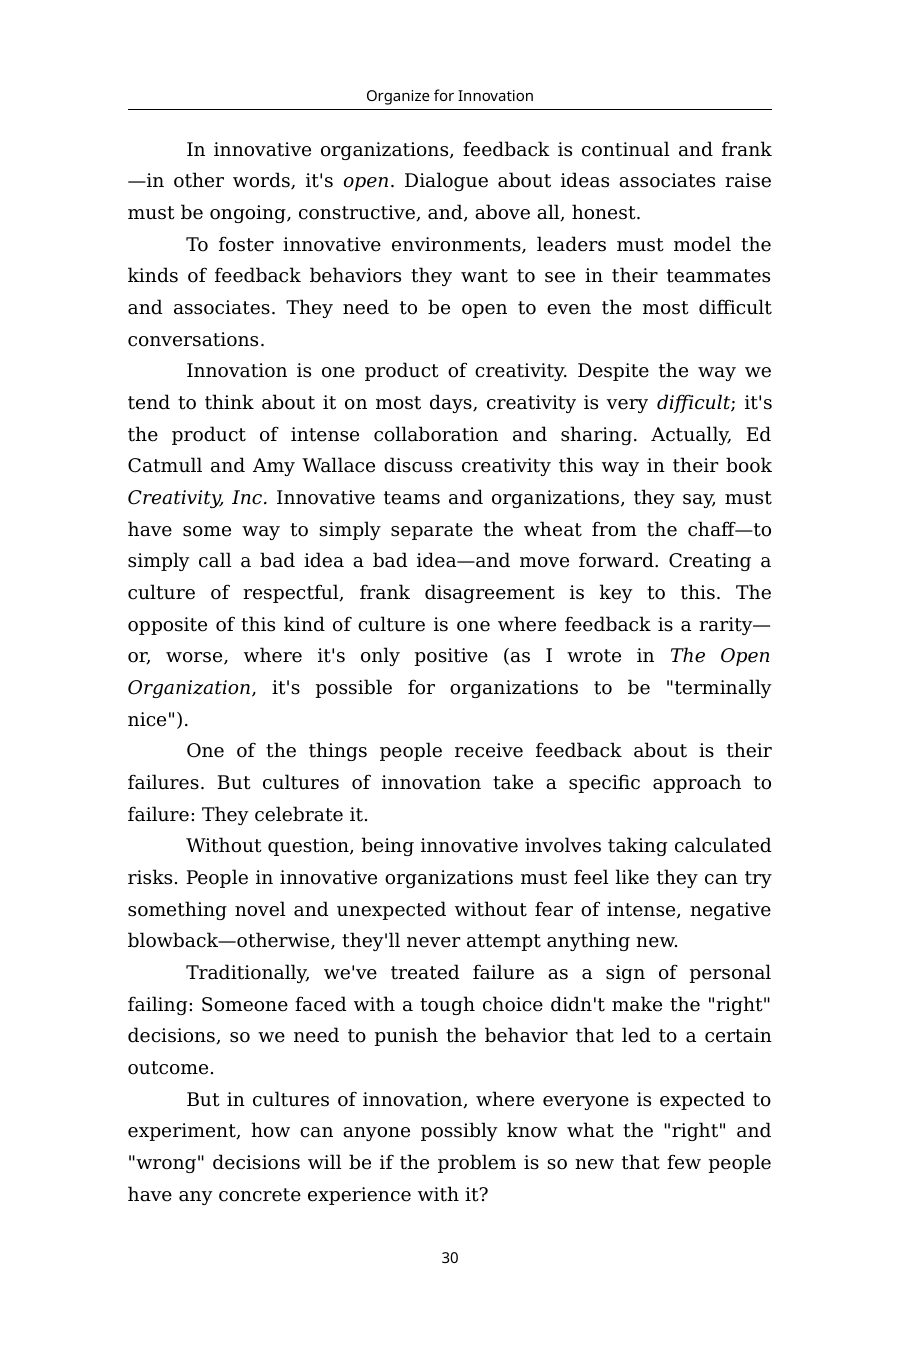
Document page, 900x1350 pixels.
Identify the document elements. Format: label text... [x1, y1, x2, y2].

text In innovative organizations, feedback is continual and frank—in other words, it's open. Dialogue about ideas associates raise must be ongoing, constructive, and, above all, honest. [127, 139, 772, 224]
text Traditionally, we've treated failure as a sign of personal failing: Someone faced with a tough choice didn't make the "right" decisions, so we need to punish the behavior that led to a certain outcome. [127, 962, 772, 1079]
text Innovation is one product of creativity. Despite the way we tend to think about it on most days, creativity is very difficult; it's the product of intense collaboration and sharing. Actually, Ed Catmull and Amy Wallace discuss creativity this way in their book Creativity, Inc. Innovative teams and organizations, they say, must have some way to simply separate the wheat from the chaff—to simply call a bad idea a bad idea—and move forward. Creating a culture of respectful, frank disagreement is key to this. The opposite of this kind of culture is one where feedback is a rarity—or, worse, where it's only positive (as I wrote in The Open Organization, it's possible for organizations to be "terminally nice"). [127, 360, 772, 731]
text To foster innovative environments, leaders must model the kinds of feedback behaviors they want to see in their teammates and associates. They need to be open to even the most difficult conversations. [127, 234, 772, 351]
text But in cultures of innovation, where everyone is expected to experiment, how can anyone possibly know what the "right" and "wrong" decisions will be if the problem is so new that few people have any concrete experience with it? [127, 1089, 772, 1206]
text One of the things people receive feedback about is their failures. But cultures of innovation take a specific approach to failure: They celebrate it. [127, 740, 772, 826]
text Without question, being innovative involves taking calculated risks. People in innovative organizations must feel like they can try something novel and unexpected without fear of intense, negative blowback—otherwise, they'll never attempt anything new. [127, 835, 772, 952]
